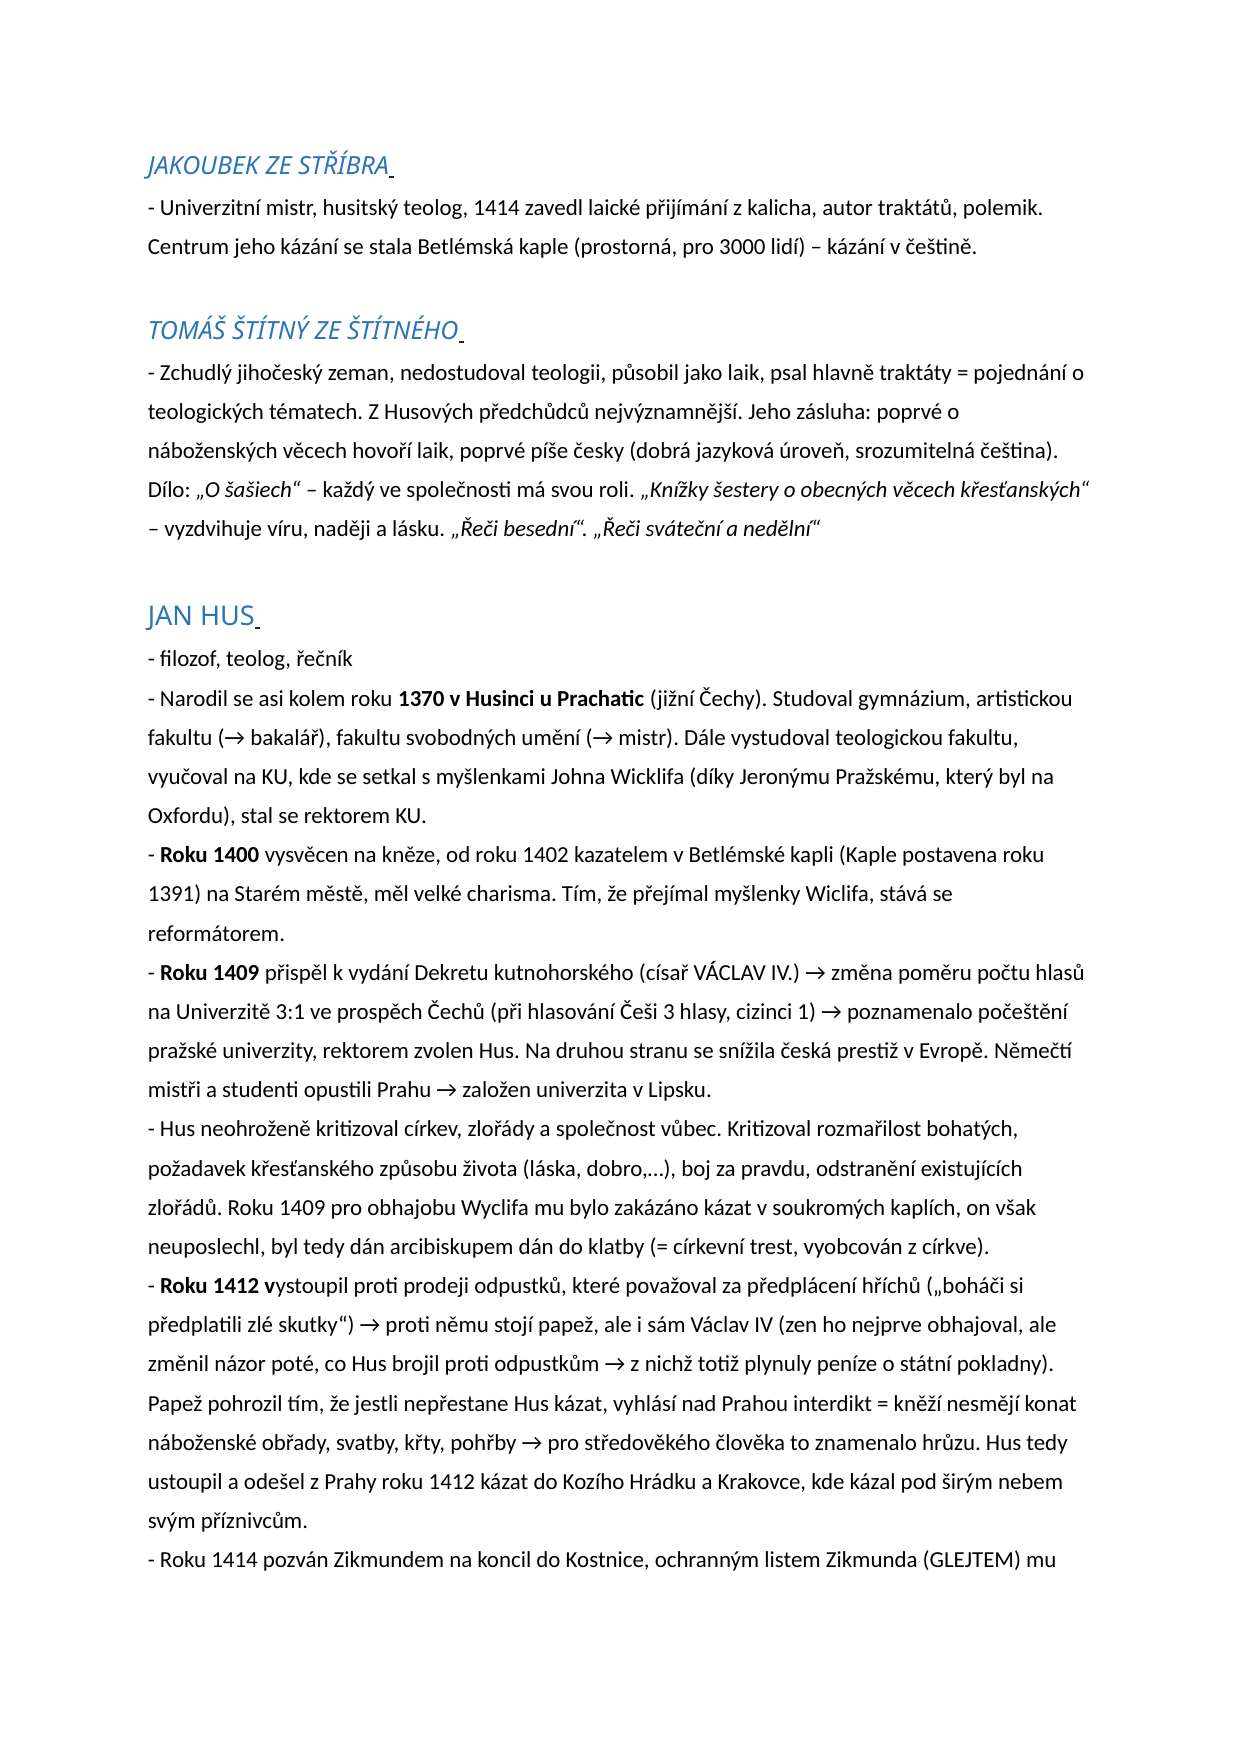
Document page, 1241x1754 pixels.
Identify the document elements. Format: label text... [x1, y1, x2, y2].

text TOMÁŠ ŠTÍTNÝ ZE ŠTÍTNÉHO - Zchudlý jihočeský zeman, nedostudoval teologii, působil jako laik, psal hlavně traktáty = pojednání o teologických tématech. Z Husových předchůdců nejvýznamnější. Jeho zásluha: poprvé o náboženských věcech hovoří laik, poprvé píše česky (dobrá jazyková úroveň, srozumitelná čeština). Dílo: „O šašiech“ – každý ve společnosti má svou roli. „Knížky šestery o obecných věcech křesťanských“ – vyzdvihuje víru, naději a lásku. „Řeči besední“. „Řeči sváteční a nedělní“ JAN HUS - filozof, teolog, řečník - Narodil se asi kolem roku 1370 v Husinci u Prachatic (jižní Čechy). Studoval gymnázium, artistickou fakultu (→ bakalář), fakultu svobodných umění (→ mistr). Dále vystudoval teologickou fakultu, vyučoval na KU, kde se setkal s myšlenkami Johna Wicklifa (díky Jeronýmu Pražskému, který byl na Oxfordu), stal se rektorem KU. - Roku 1400 vysvěcen na kněze, od roku 1402 kazatelem v Betlémské kapli (Kaple postavena roku 1391) na Starém městě, měl velké charisma. Tím, že přejímal myšlenky Wiclifa, stává se reformátorem. - Roku 1409 přispěl k vydání Dekretu kutnohorského (císař VÁCLAV IV.) → změna poměru počtu hlasů na Univerzitě 3:1 ve prospěch Čechů (při hlasování Češi 3 hlasy, cizinci 1) → poznamenalo počeštění pražské univerzity, rektorem zvolen Hus. Na druhou stranu se snížila česká prestiž v Evropě. Němečtí mistři a studenti opustili Prahu → založen univerzita v Lipsku. - Hus neohroženě kritizoval církev, zlořády a společnost vůbec. Kritizoval rozmařilost bohatých, požadavek křesťanského způsobu života (láska, dobro,…), boj za pravdu, odstranění existujících zlořádů. Roku 1409 pro obhajobu Wyclifa mu bylo zakázáno kázat v soukromých kaplích, on však neuposlechl, byl tedy dán arcibiskupem dán do klatby (= církevní trest, vyobcován z církve). - Roku 1412 vystoupil proti prodeji odpustků, které považoval za předplácení hříchů („boháči si předplatili zlé skutky“) → proti němu stojí papež, ale i sám Václav IV (zen ho nejprve obhajoval, ale změnil názor poté, co Hus brojil proti odpustkům → z nichž totiž plynuly peníze o státní pokladny). Papež pohrozil tím, že jestli nepřestane Hus kázat, vyhlásí nad Prahou interdikt = kněží nesmějí konat náboženské obřady, svatby, křty, pohřby → pro středověkého člověka to znamenalo hrůzu. Hus tedy ustoupil a odešel z Prahy roku 1412 kázat do Kozího Hrádku a Krakovce, kde kázal pod širým nebem svým příznivcům. - Roku 1414 pozván Zikmundem na koncil do Kostnice, ochranným listem Zikmunda (GLEJTEM) mu [148, 271, 1093, 1573]
text JAKOUBEK ZE STŘÍBRA - Univerzitní mistr, husitský teolog, 1414 zavedl laické přijímání z kalicha, autor traktátů, polemik. Centrum jeho kázání se stala Betlémská kaple (prostorná, pro 3000 lidí) – kázání v češtině. [148, 148, 1093, 260]
